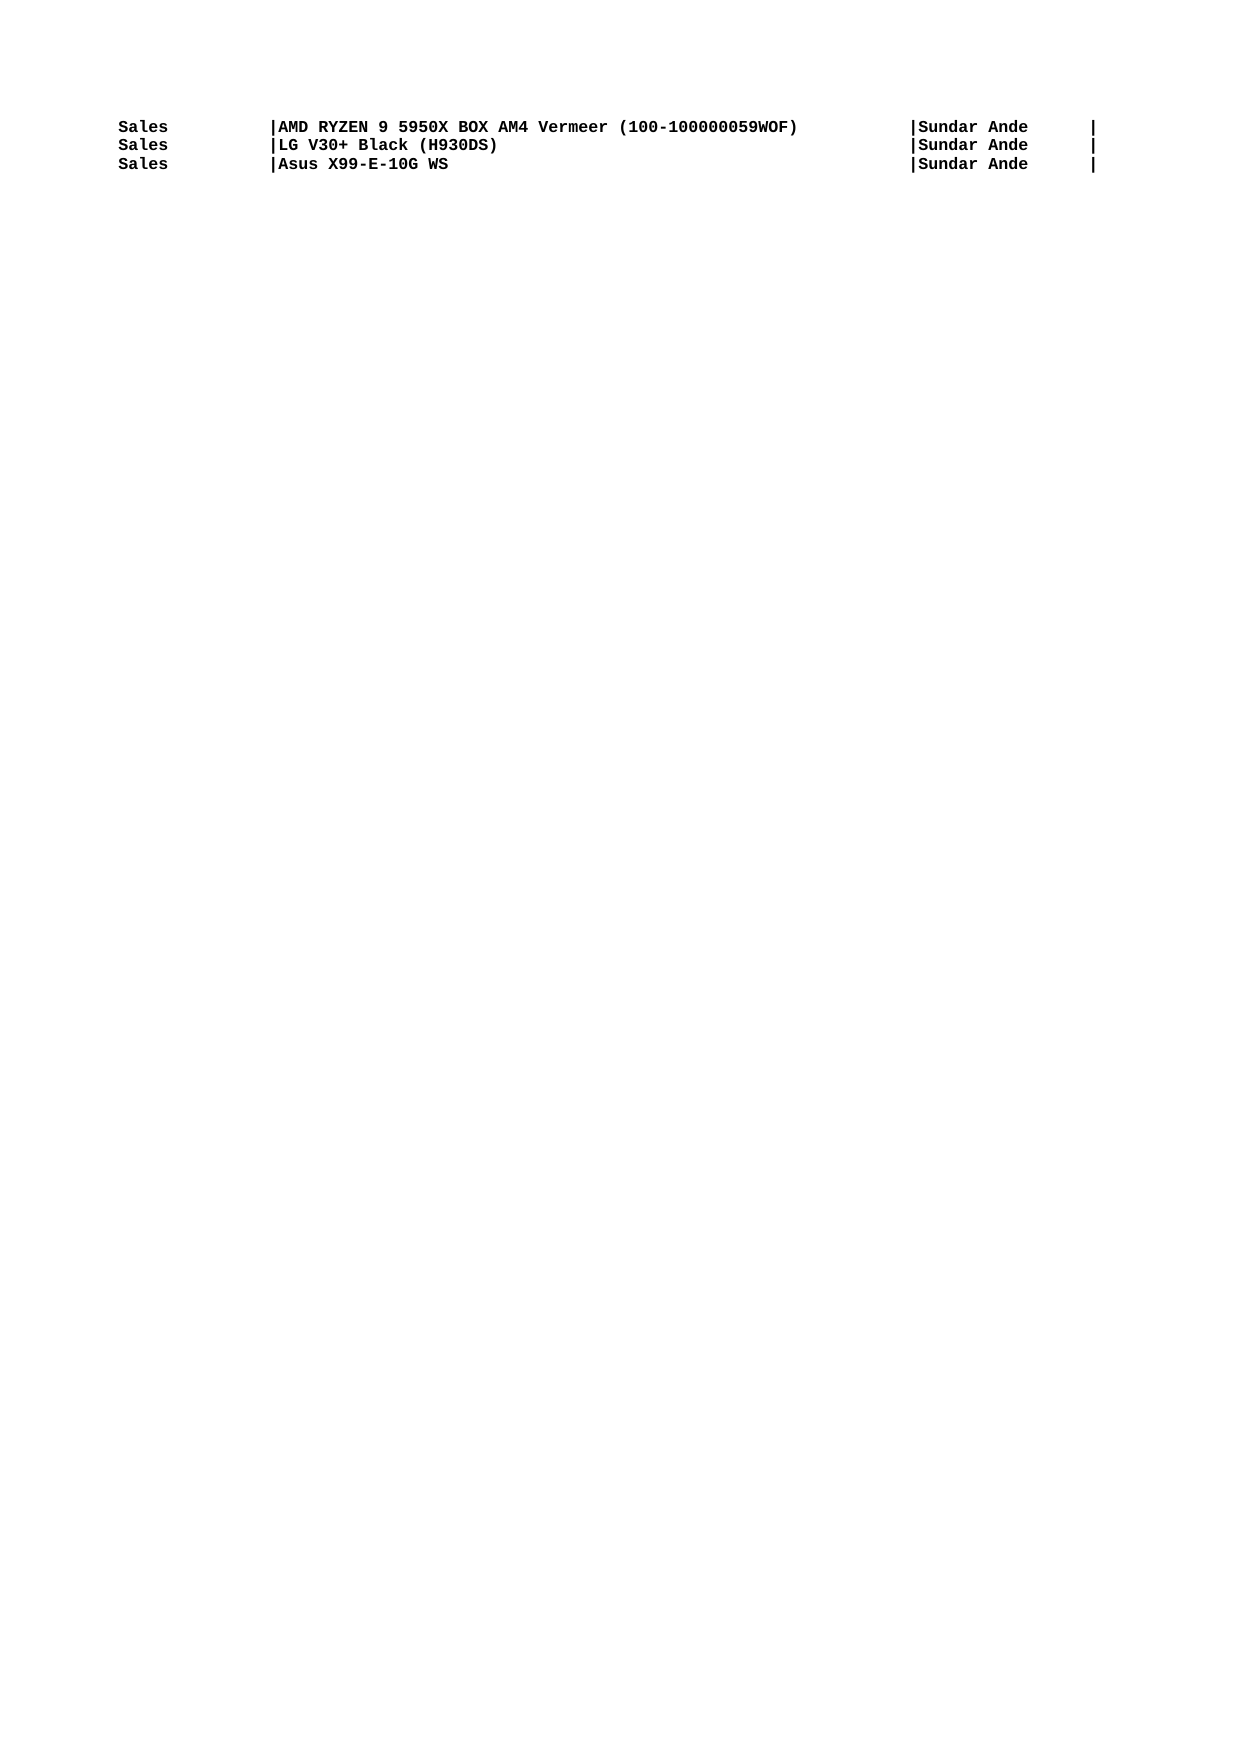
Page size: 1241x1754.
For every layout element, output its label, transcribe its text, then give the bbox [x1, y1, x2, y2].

text Sales |AMD RYZEN 9 5950X BOX AM4 Vermeer (100-100000059WOF) |Sundar Ande | [118, 118, 1122, 137]
text Sales |LG V30+ Black (H930DS) |Sundar Ande | [118, 137, 1122, 156]
text Sales |Asus X99-E-10G WS |Sundar Ande | [118, 156, 1122, 193]
